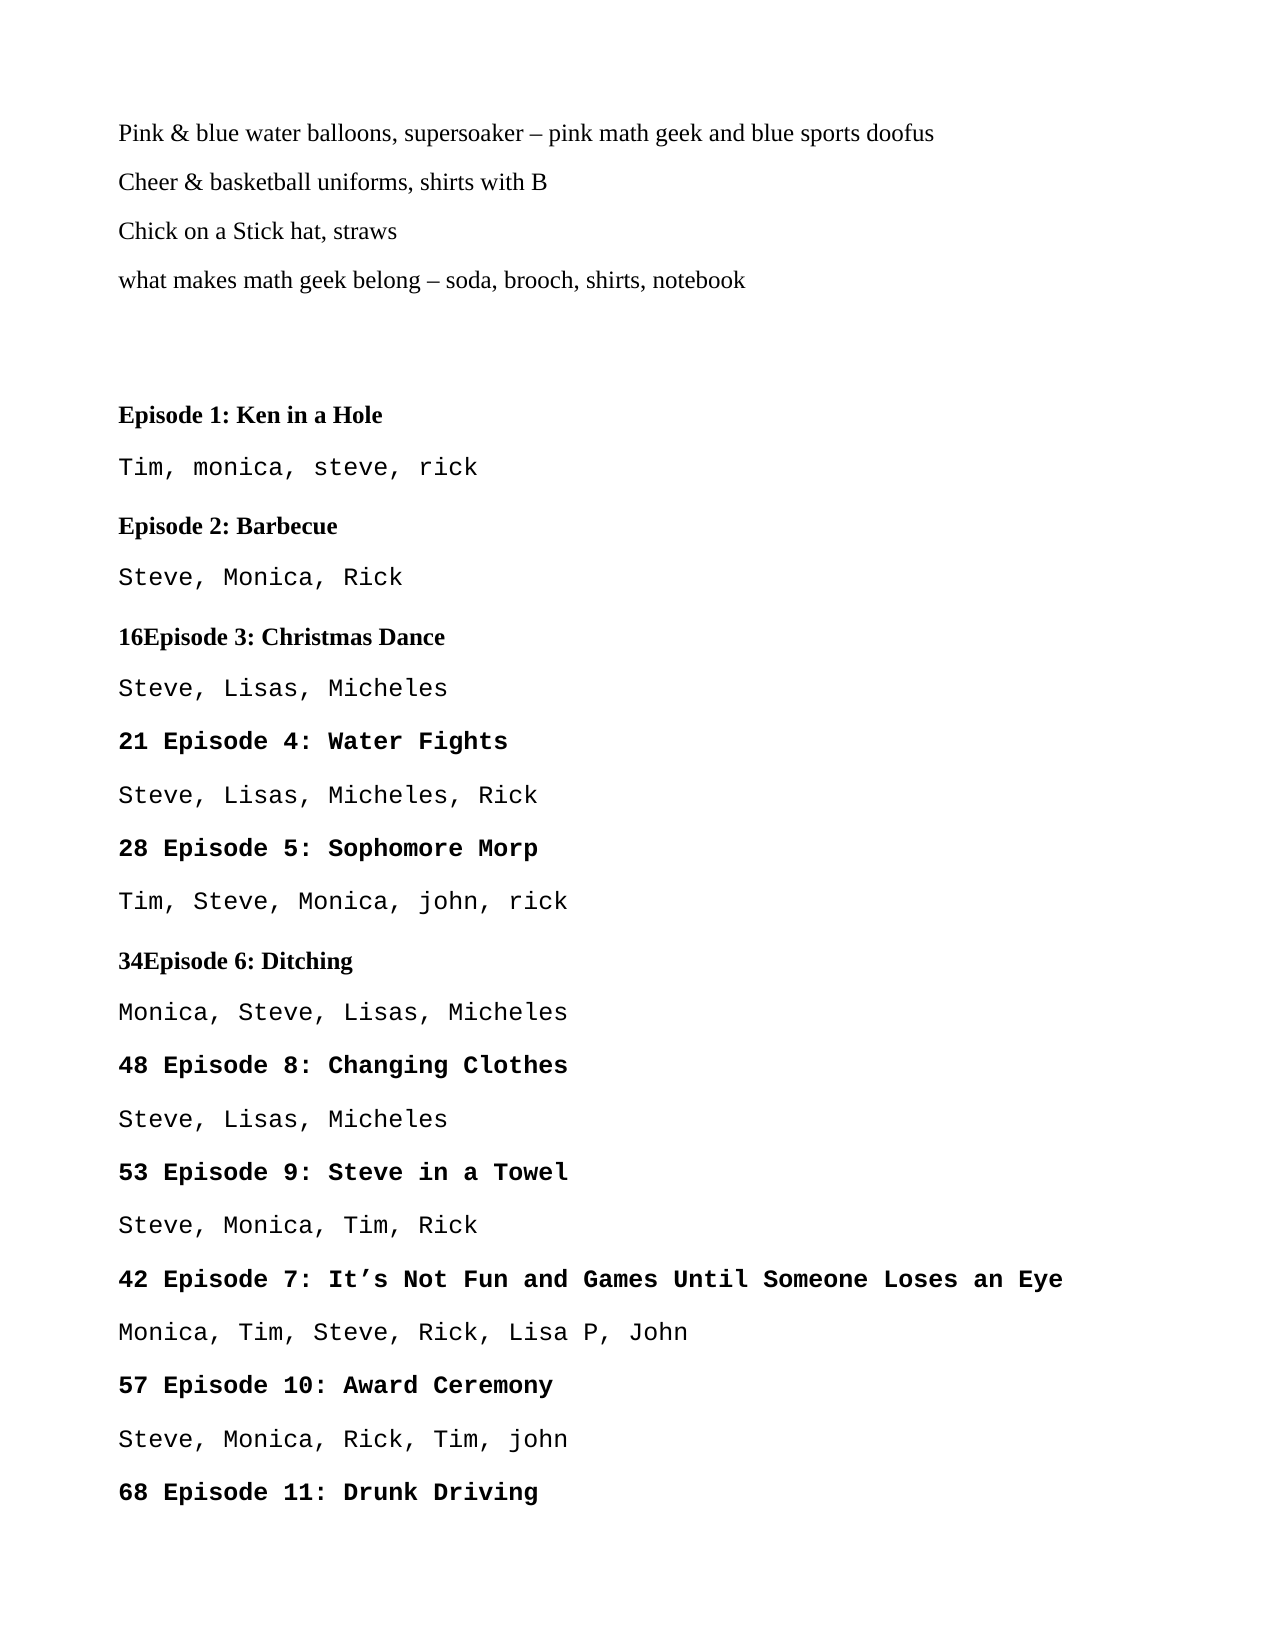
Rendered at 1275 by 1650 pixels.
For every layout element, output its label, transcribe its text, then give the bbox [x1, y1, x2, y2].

subtitle 42 Episode 7: It’s Not Fun and Games Until Someone Loses an Eye [118, 1266, 1157, 1295]
subtitle 34Episode 6: Ditching [118, 946, 1157, 975]
subtitle Episode 2: Barbecue [118, 511, 1157, 540]
subtitle Steve, Monica, Rick [118, 565, 1157, 593]
text Pink & blue water balloons, supersoaker – pink math geek and blue sports doofus [118, 118, 1157, 147]
text 57 Episode 10: Award Ceremony [118, 1373, 1157, 1401]
subtitle Steve, Lisas, Micheles [118, 1106, 1157, 1135]
subtitle Tim, Steve, Monica, john, rick [118, 889, 1157, 917]
subtitle 16Episode 3: Christmas Dance [118, 622, 1157, 651]
text what makes math geek belong – soda, brooch, shirts, notebook [118, 265, 1157, 294]
subtitle Steve, Monica, Rick, Tim, john [118, 1426, 1157, 1455]
text Steve, Lisas, Micheles, Rick [118, 782, 1157, 811]
text 68 Episode 11: Drunk Driving [118, 1480, 1157, 1508]
subtitle 21 Episode 4: Water Fights [118, 729, 1157, 757]
text 53 Episode 9: Steve in a Towel [118, 1160, 1157, 1188]
subtitle Steve, Monica, Tim, Rick [118, 1213, 1157, 1241]
subtitle Tim, monica, steve, rick [118, 454, 1157, 483]
subtitle Steve, Lisas, Micheles [118, 676, 1157, 704]
text 28 Episode 5: Sophomore Morp [118, 836, 1157, 864]
text Chick on a Stick hat, straws [118, 216, 1157, 245]
text Episode 1: Ken in a Hole [118, 401, 1157, 429]
subtitle Monica, Tim, Steve, Rick, Lisa P, John [118, 1320, 1157, 1348]
subtitle Monica, Steve, Lisas, Micheles [118, 1000, 1157, 1028]
text Cheer & basketball uniforms, shirts with B [118, 167, 1157, 196]
text 48 Episode 8: Changing Clothes [118, 1053, 1157, 1081]
